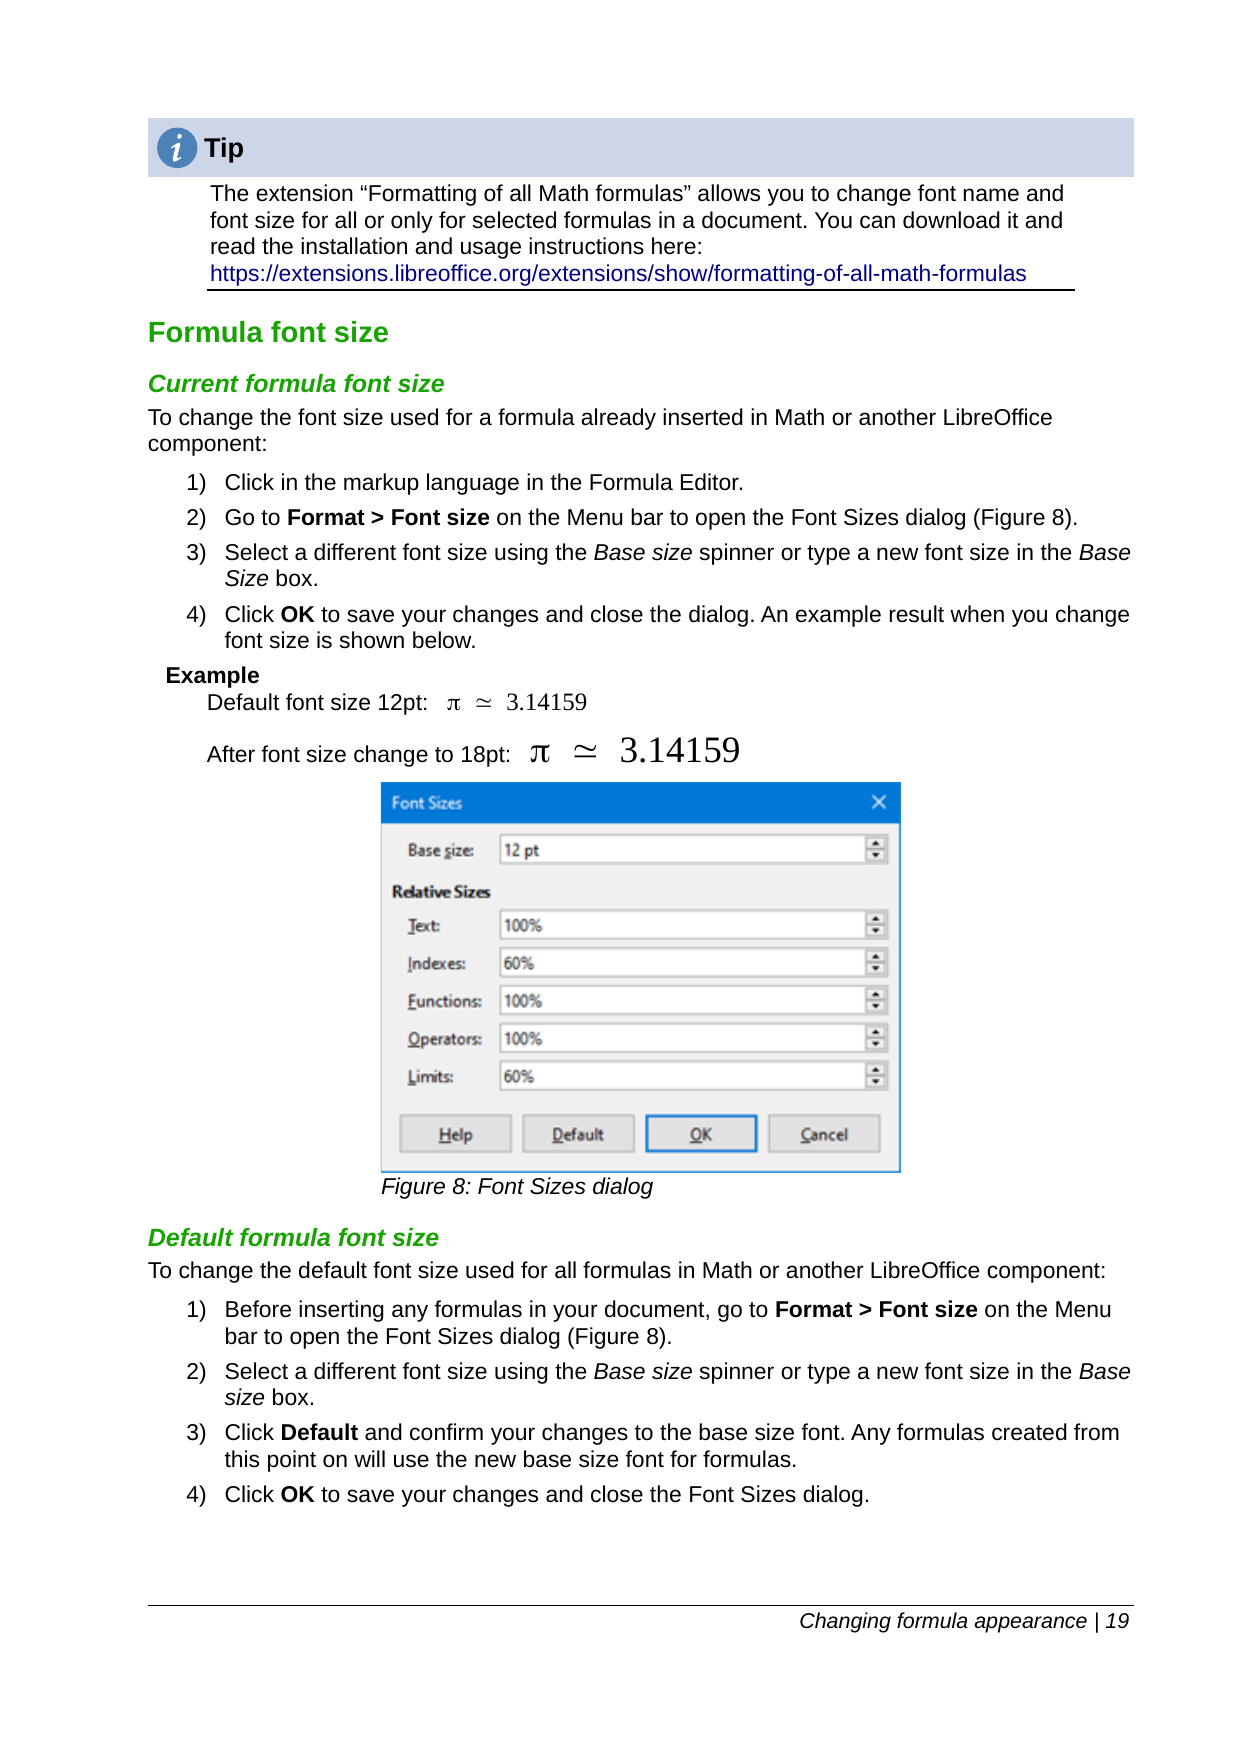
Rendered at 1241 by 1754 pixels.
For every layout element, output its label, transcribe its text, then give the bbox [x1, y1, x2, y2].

list Click OK to save your changes and close the dialog. An example result when you change font size is shown below. [207, 601, 1134, 653]
text The extension “Formatting of all Math formulas” allows you to change font name and font size for all or only for selected formulas in a document. You can download it and read the installation and usage instructions here: https://extensions.libreoffice.org/extensions/show/formatting-of-all-math-formulas [207, 177, 1075, 289]
text To change the font size used for a formula already inserted in Math or another LibreOffice component: [148, 403, 1134, 456]
list Go to Format > Font size on the Menu bar to open the Font Sizes dialog (Figure 8). [207, 504, 1134, 530]
text Figure 8: Font Sizes dialog [381, 1173, 901, 1199]
list Click Default and confirm your changes to the base size font. Any formulas created from this point on will use the new base size font for formulas. [207, 1419, 1134, 1472]
text Default font size 12pt: [207, 688, 1134, 716]
list Click in the markup language in the Formula Editor. [207, 469, 1134, 495]
list Select a different font size using the Base size spinner or type a new font size in the Base Size box. [207, 539, 1134, 592]
subtitle Tip [148, 118, 1134, 177]
text To change the default font size used for all formulas in Math or another LibreOffice component: [148, 1257, 1134, 1284]
subtitle Formula font size [148, 314, 1134, 348]
text After font size change to 18pt: [207, 729, 1134, 770]
picture [380, 782, 901, 1173]
list Select a different font size using the Base size spinner or type a new font size in the Base size box. [207, 1358, 1134, 1411]
text Example [165, 662, 1134, 688]
subtitle Default formula font size [148, 1223, 1134, 1251]
list Click OK to save your changes and close the Font Sizes dialog. [207, 1481, 1134, 1507]
list Before inserting any formulas in your document, go to Format > Font size on the Menu bar to open the Font Sizes dialog (Figure 8). [207, 1296, 1134, 1349]
subtitle Current formula font size [148, 369, 1134, 397]
